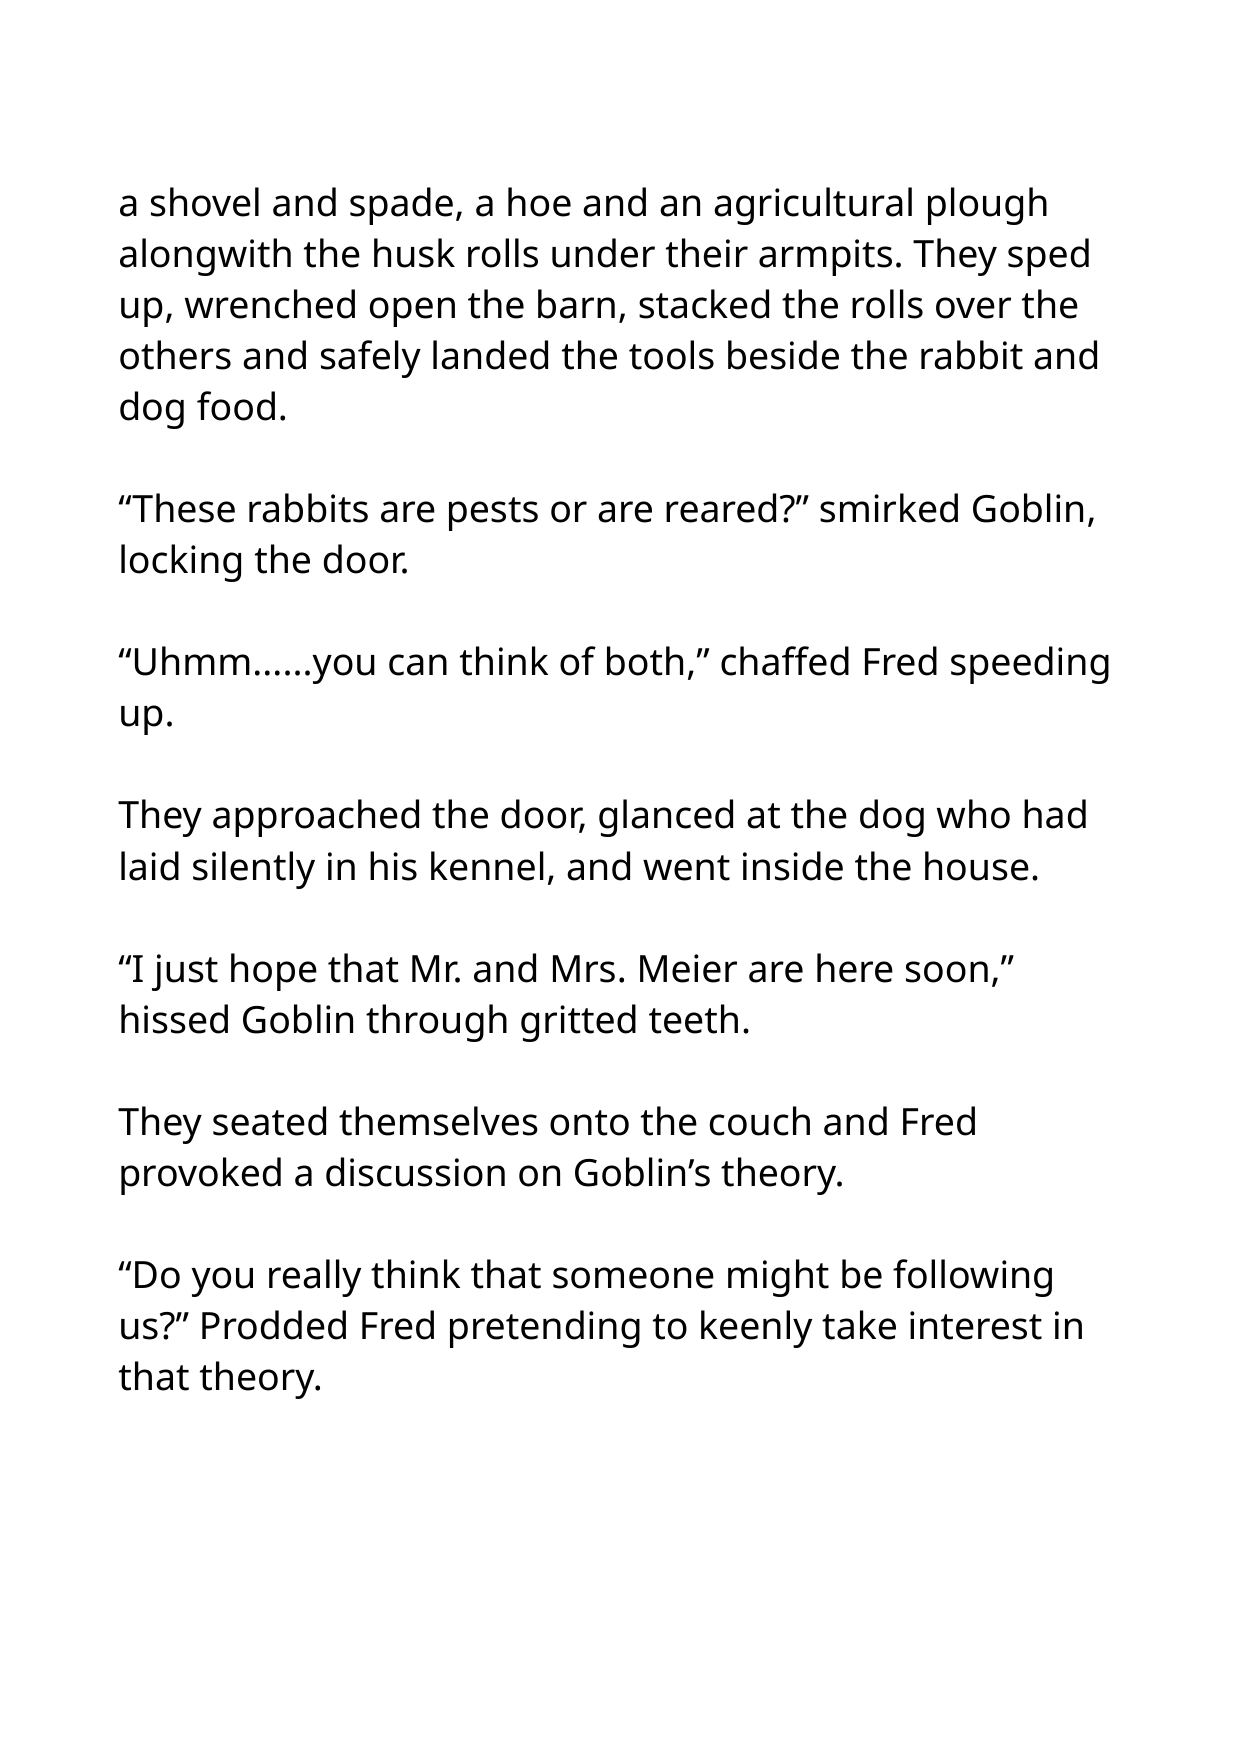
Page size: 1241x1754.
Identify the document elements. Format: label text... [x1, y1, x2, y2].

text “I just hope that Mr. and Mrs. Meier are here soon,” hissed Goblin through gritted teeth. [118, 942, 1122, 1044]
text They seated themselves onto the couch and Fred provoked a discussion on Goblin’s theory. [118, 1095, 1122, 1197]
text “Do you really think that someone might be following us?” Prodded Fred pretending to keenly take interest in that theory. [118, 1248, 1122, 1401]
text a shovel and spade, a hoe and an agricultural plough alongwith the husk rolls under their armpits. They sped up, wrenched open the barn, stacked the rolls over the others and safely landed the tools beside the rabbit and dog food. [118, 176, 1122, 432]
text They approached the door, glanced at the dog who had laid silently in his kennel, and went inside the house. [118, 789, 1122, 891]
text “Uhmm......you can think of both,” chaffed Fred speeding up. [118, 636, 1122, 738]
text “These rabbits are pests or are reared?” smirked Goblin, locking the door. [118, 483, 1122, 585]
